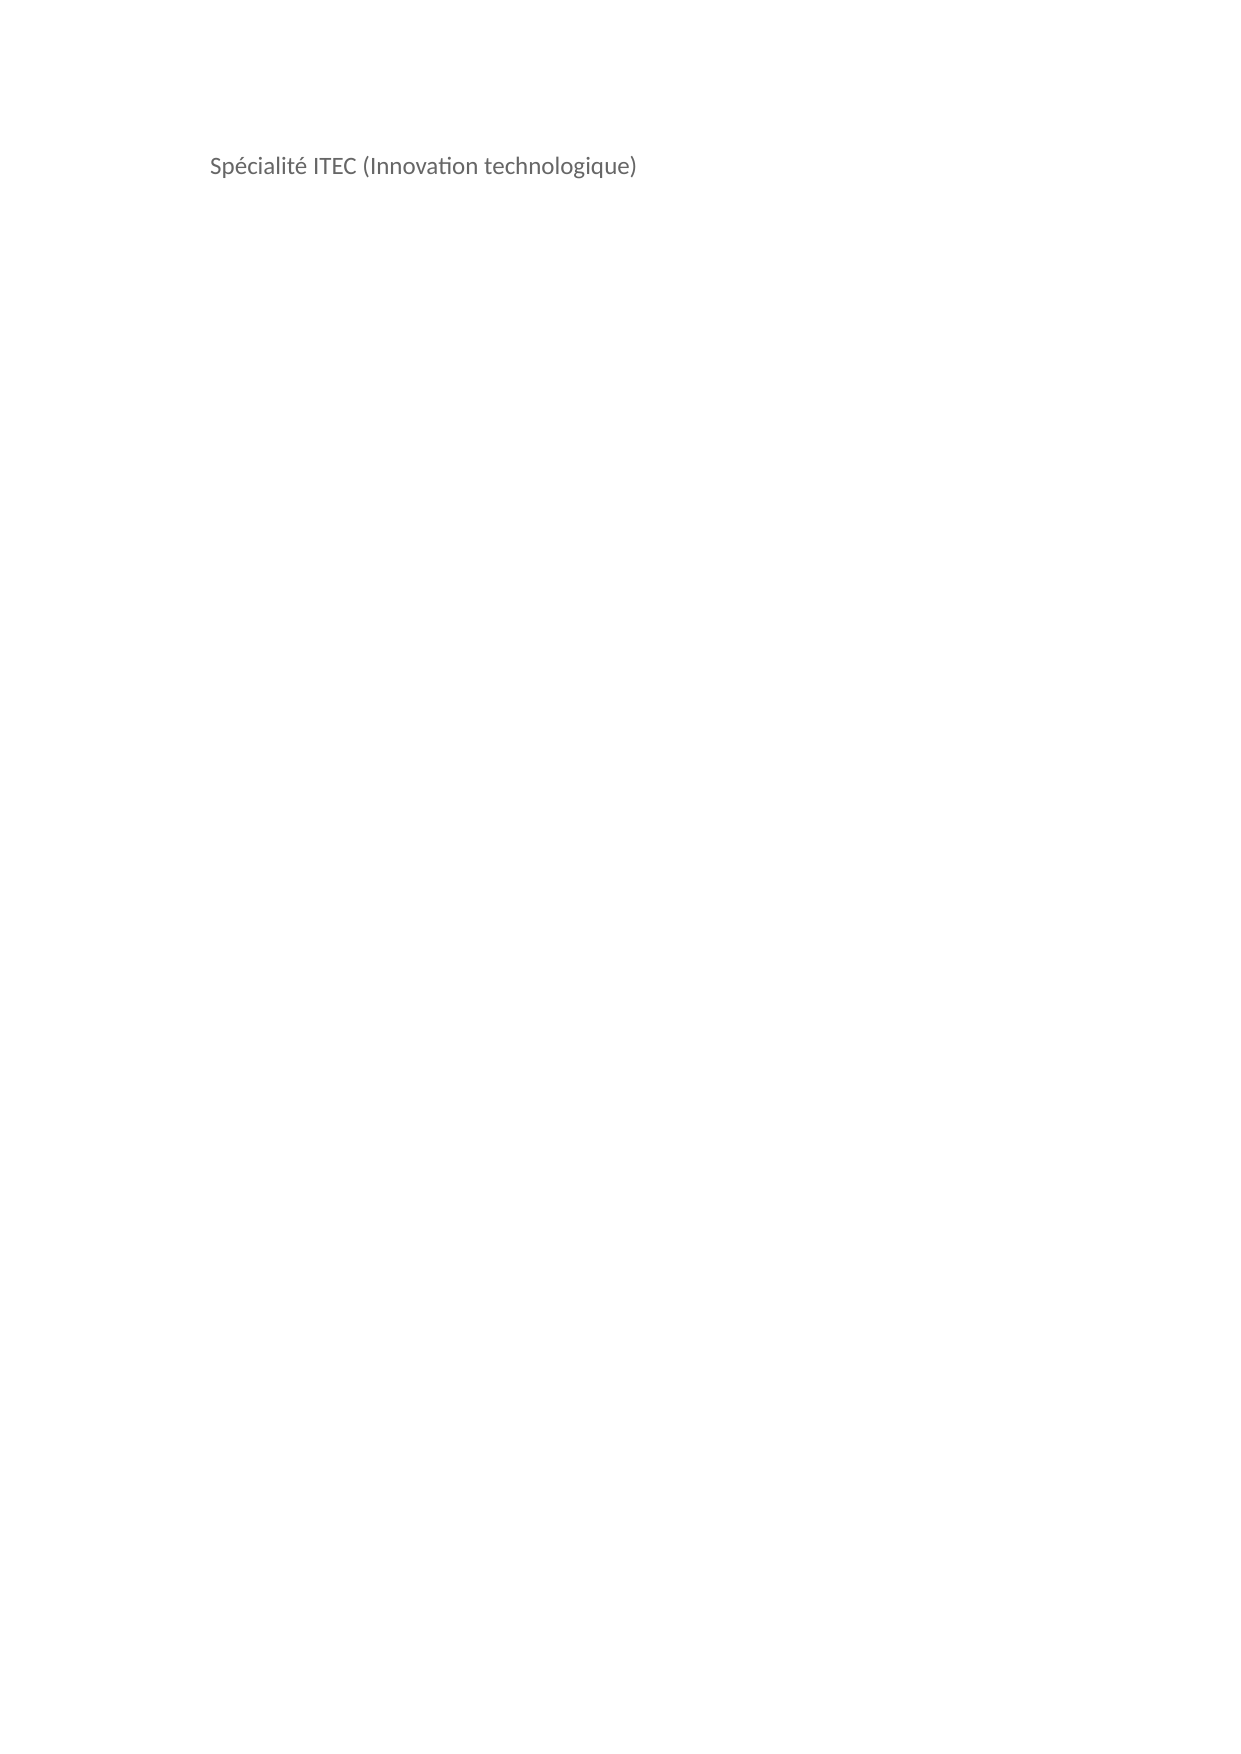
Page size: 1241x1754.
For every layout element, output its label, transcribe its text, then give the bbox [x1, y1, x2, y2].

text Spécialité ITEC (Innovation technologique) [210, 150, 1030, 181]
